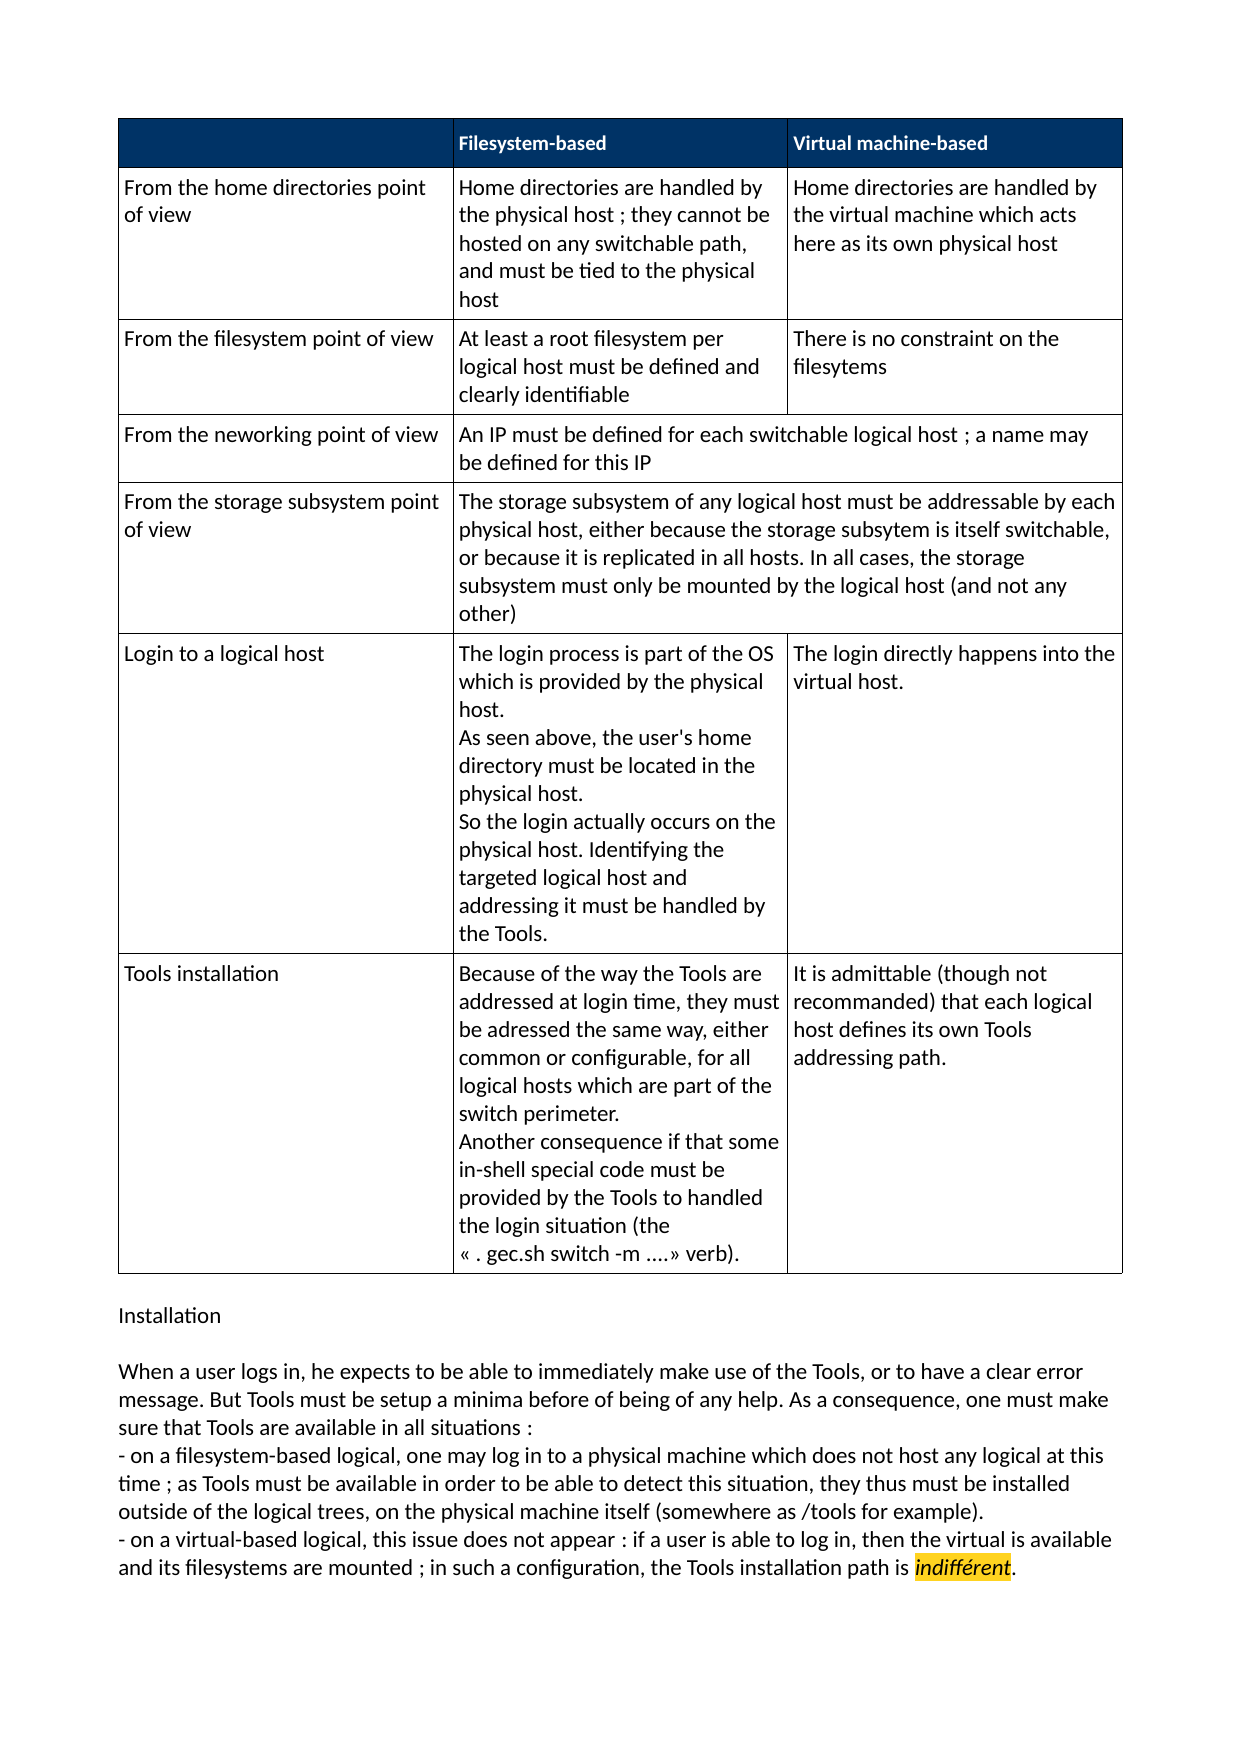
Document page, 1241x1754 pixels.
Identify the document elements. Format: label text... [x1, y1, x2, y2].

table_cell Tools installation [119, 954, 453, 1273]
table_cell Home directories are handled by the physical host ; they cannot be hosted on any switchable path, and must be tied to the physical host [454, 168, 787, 318]
table_cell The storage subsystem of any logical host must be addressable by each physical host, either because the storage subsytem is itself switchable, or because it is replicated in all hosts. In all cases, the storage subsystem must only be mounted by the logical host (and not any other) [454, 483, 1122, 633]
text Installation [118, 1301, 1122, 1329]
table_header Virtual machine-based [788, 119, 1122, 167]
table_cell The login process is part of the OS which is provided by the physical host. As seen above, the user's home directory must be located in the physical host. So the login actually occurs on the physical host. Identifying the targeted logical host and addressing it must be handled by the Tools. [454, 634, 787, 953]
table_cell From the neworking point of view [119, 415, 453, 482]
table_header [119, 119, 453, 167]
table_cell Because of the way the Tools are addressed at login time, they must be adressed the same way, either common or configurable, for all logical hosts which are part of the switch perimeter. Another consequence if that some in-shell special code must be provided by the Tools to handled the login situation (the « . gec.sh switch -m ....» verb). [454, 954, 787, 1273]
table_cell From the storage subsystem point of view [119, 483, 453, 633]
table_header Filesystem-based [454, 119, 787, 167]
table_cell The login directly happens into the virtual host. [788, 634, 1122, 953]
table_cell Login to a logical host [119, 634, 453, 953]
text - on a virtual-based logical, this issue does not appear : if a user is able to log in, then the virtual is available and its filesystems are mounted ; in such a configuration, the Tools installation path is indifférent. [118, 1525, 1122, 1581]
table_cell At least a root filesystem per logical host must be defined and clearly identifiable [454, 320, 787, 414]
table_cell It is admittable (though not recommanded) that each logical host defines its own Tools addressing path. [788, 954, 1122, 1273]
text When a user logs in, he expects to be able to immediately make use of the Tools, or to have a clear error message. But Tools must be setup a minima before of being of any help. As a consequence, one must make sure that Tools are available in all situations : [118, 1357, 1122, 1441]
table_cell An IP must be defined for each switchable logical host ; a name may be defined for this IP [454, 415, 1122, 482]
text - on a filesystem-based logical, one may log in to a physical machine which does not host any logical at this time ; as Tools must be available in order to be able to detect this situation, they thus must be installed outside of the logical trees, on the physical machine itself (somewhere as /tools for example). [118, 1441, 1122, 1525]
table_cell From the home directories point of view [119, 168, 453, 318]
table_cell From the filesystem point of view [119, 320, 453, 414]
table_cell Home directories are handled by the virtual machine which acts here as its own physical host [788, 168, 1122, 318]
table_cell There is no constraint on the filesytems [788, 320, 1122, 414]
